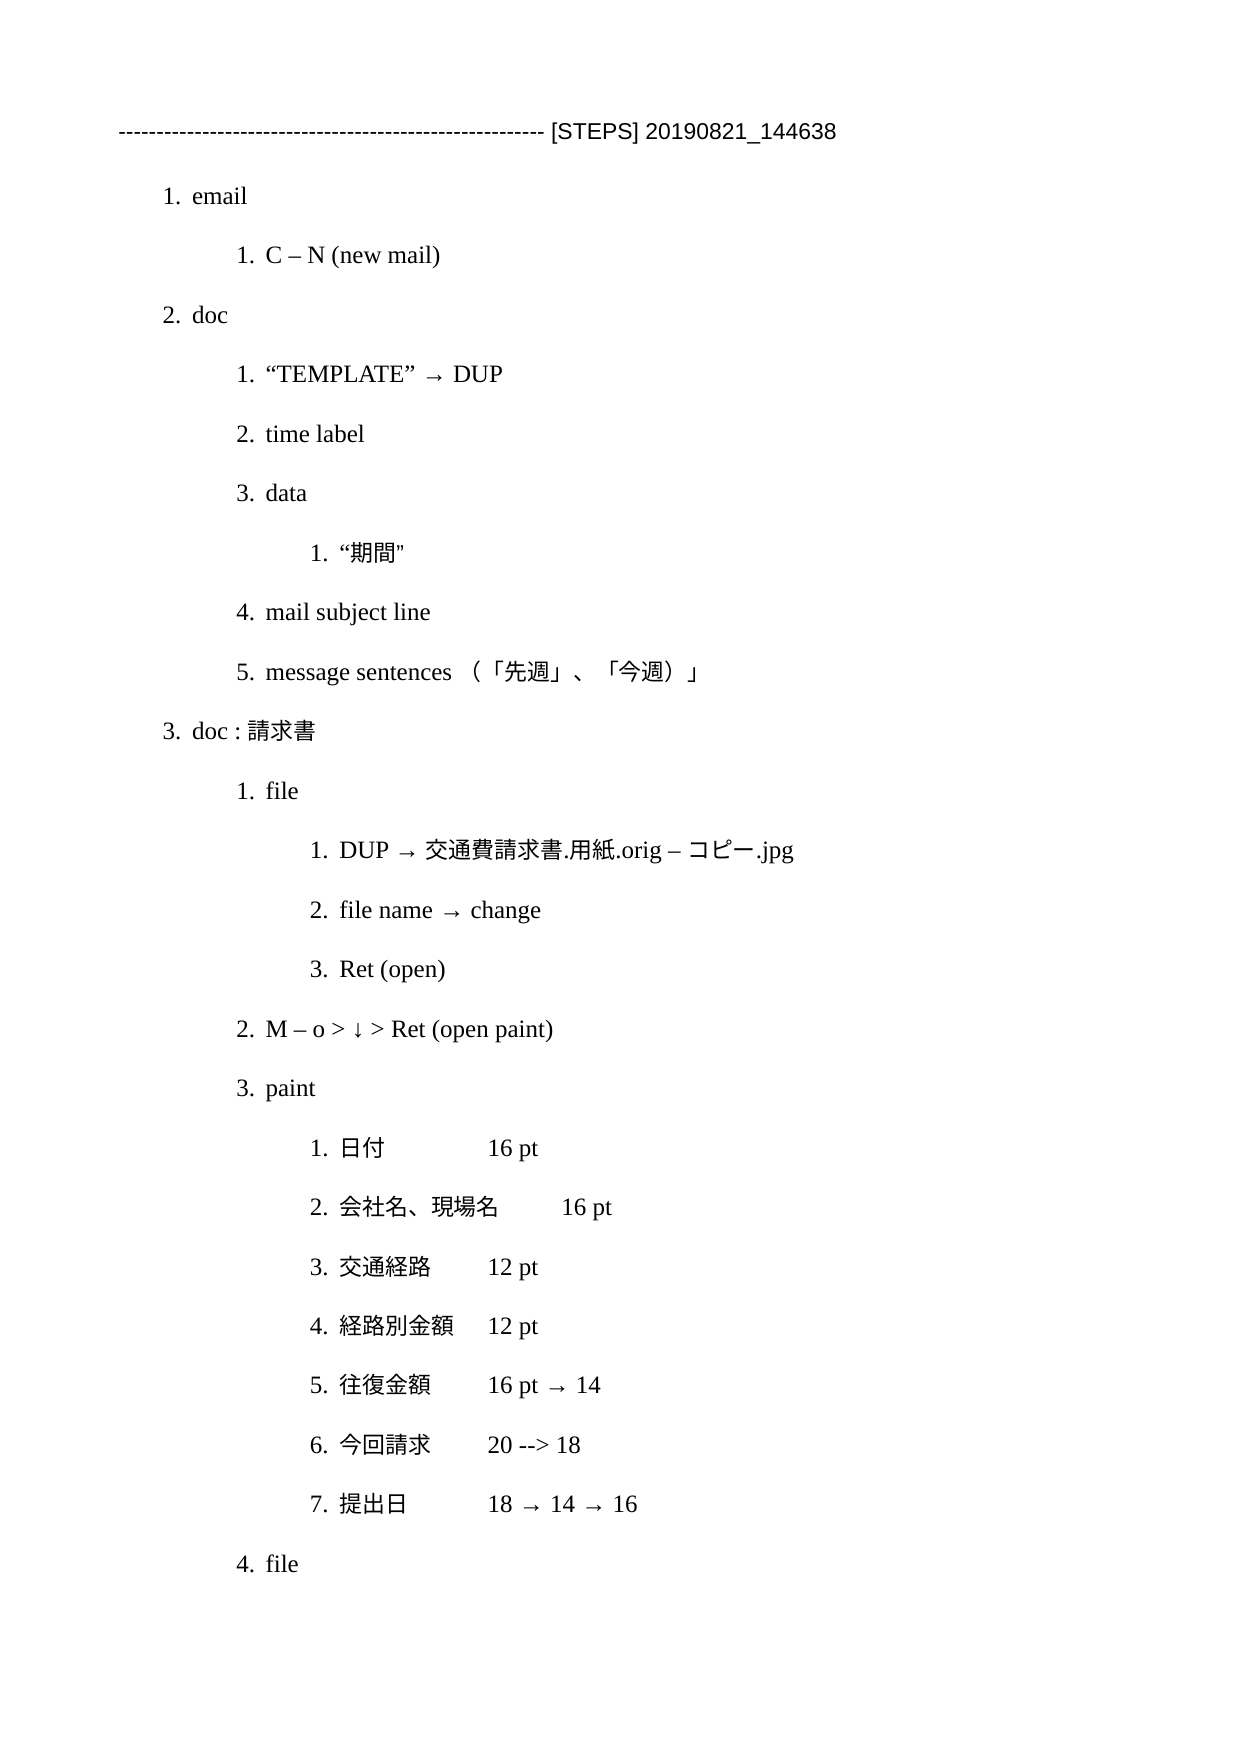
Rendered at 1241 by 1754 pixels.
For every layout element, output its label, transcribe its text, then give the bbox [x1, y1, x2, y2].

list “期間” [309, 538, 1122, 567]
list data [236, 478, 1122, 507]
list time label [236, 419, 1122, 448]
list file name → change [309, 895, 1122, 923]
list 経路別金額 12 pt [309, 1311, 1122, 1340]
list C – N (new mail) [236, 241, 1122, 269]
list 往復金額 16 pt → 14 [309, 1371, 1122, 1399]
list 交通経路 12 pt [309, 1252, 1122, 1280]
list email [162, 181, 1122, 210]
list 提出日 18 → 14 → 16 [309, 1489, 1122, 1518]
list 会社名、現場名 16 pt [309, 1192, 1122, 1221]
list file [236, 776, 1122, 804]
list message sentences （「先週」、「今週）」 [236, 657, 1122, 686]
list DUP → 交通費請求書.用紙.orig – コピー.jpg [309, 835, 1122, 864]
list 日付 16 pt [309, 1133, 1122, 1161]
text -------------------------------------------------------- [STEPS] 20190821_144638 [118, 118, 1122, 144]
list doc : 請求書 [162, 716, 1122, 745]
list “TEMPLATE” → DUP [236, 359, 1122, 388]
list file [236, 1549, 1122, 1578]
list doc [162, 300, 1122, 329]
list 今回請求 20 --> 18 [309, 1430, 1122, 1459]
list M – o > ↓ > Ret (open paint) [236, 1014, 1122, 1042]
list Ret (open) [309, 954, 1122, 983]
list paint [236, 1073, 1122, 1102]
list mail subject line [236, 597, 1122, 626]
